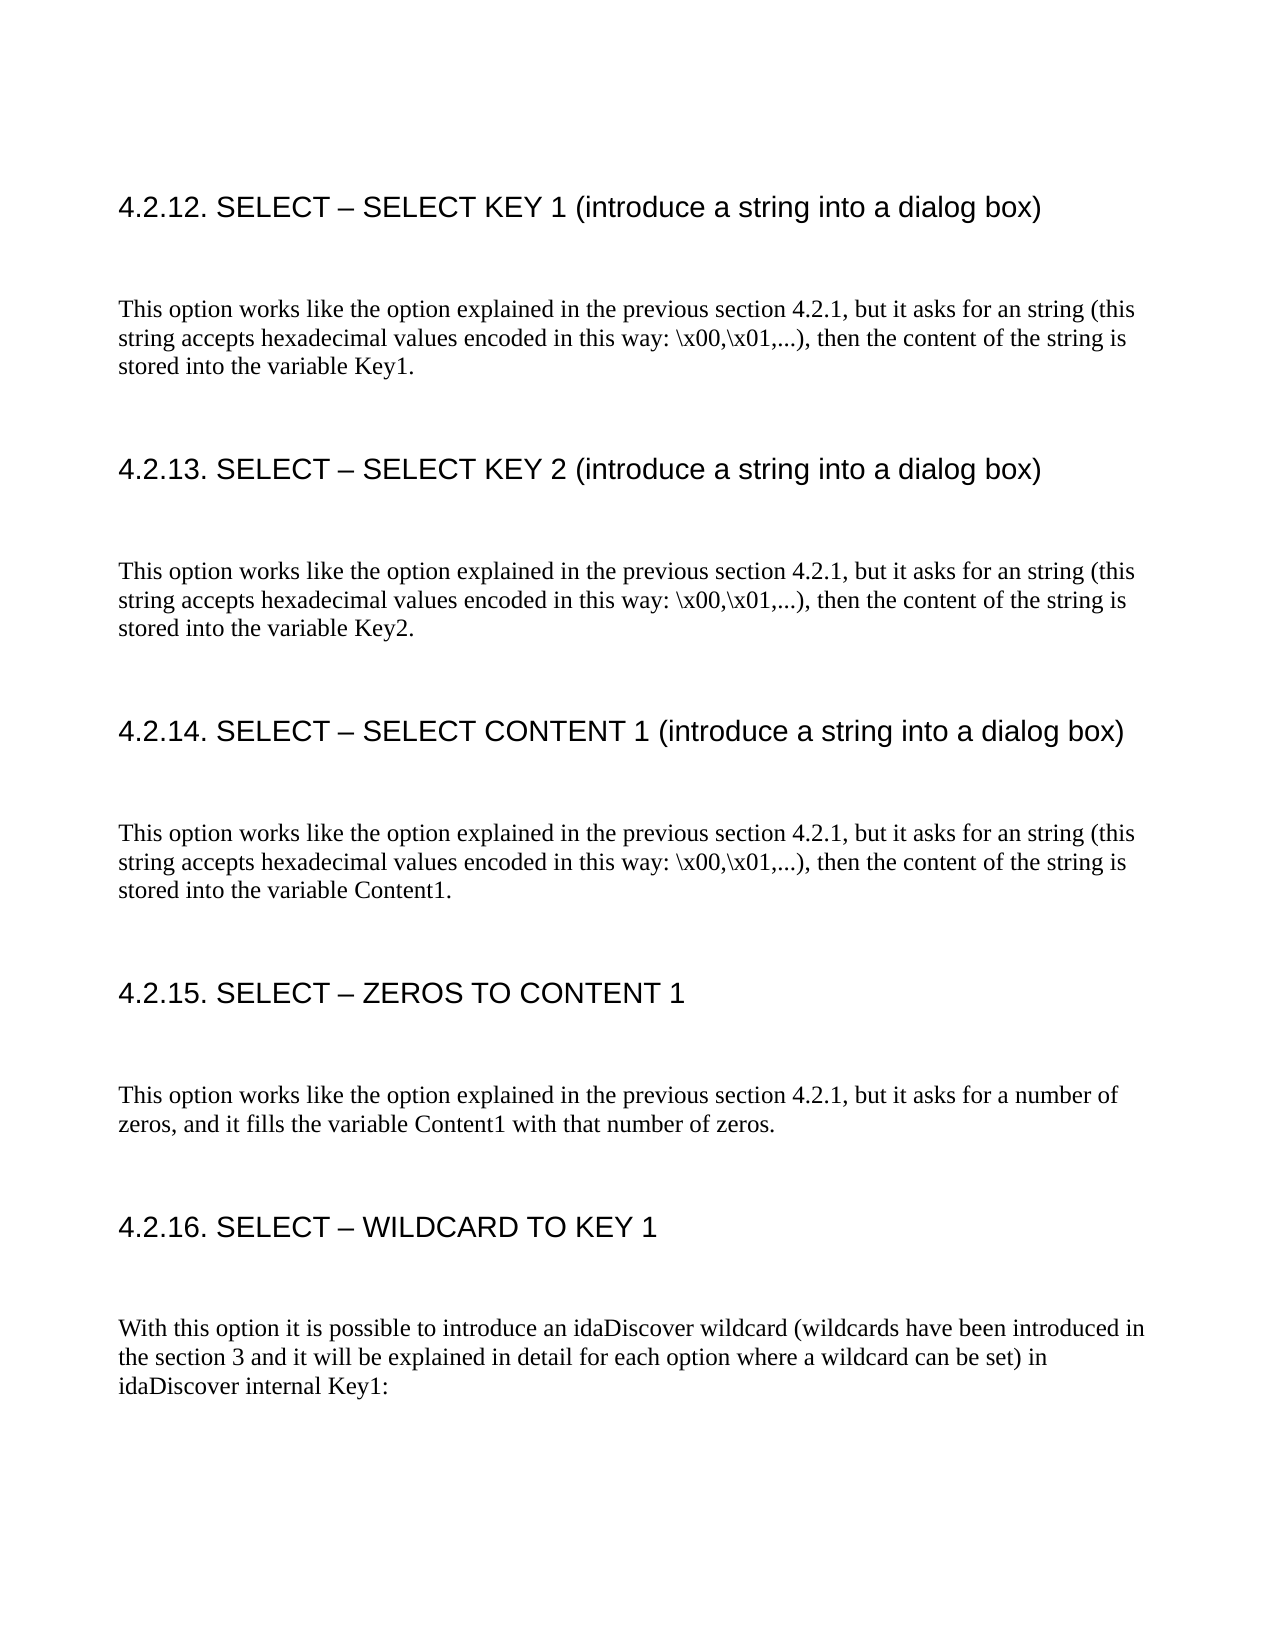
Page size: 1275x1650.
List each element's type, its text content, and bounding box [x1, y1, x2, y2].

subtitle 4.2.15. SELECT – ZEROS TO CONTENT 1 [118, 976, 1157, 1010]
subtitle 4.2.16. SELECT – WILDCARD TO KEY 1 [118, 1210, 1157, 1243]
subtitle 4.2.14. SELECT – SELECT CONTENT 1 (introduce a string into a dialog box) [118, 714, 1157, 748]
text This option works like the option explained in the previous section 4.2.1, but it asks for an string (this string accepts hexadecimal values encoded in this way: \x00,\x01,...), then the content of the string is stored into the variable Key2. [118, 556, 1157, 642]
text This option works like the option explained in the previous section 4.2.1, but it asks for an string (this string accepts hexadecimal values encoded in this way: \x00,\x01,...), then the content of the string is stored into the variable Content1. [118, 818, 1157, 904]
subtitle 4.2.12. SELECT – SELECT KEY 1 (introduce a string into a dialog box) [118, 190, 1157, 224]
text With this option it is possible to introduce an idaDiscover wildcard (wildcards have been introduced in the section 3 and it will be explained in detail for each option where a wildcard can be set) in idaDiscover internal Key1: [118, 1313, 1157, 1400]
subtitle 4.2.13. SELECT – SELECT KEY 2 (introduce a string into a dialog box) [118, 452, 1157, 486]
text This option works like the option explained in the previous section 4.2.1, but it asks for a number of zeros, and it fills the variable Content1 with that number of zeros. [118, 1080, 1157, 1138]
text This option works like the option explained in the previous section 4.2.1, but it asks for an string (this string accepts hexadecimal values encoded in this way: \x00,\x01,...), then the content of the string is stored into the variable Key1. [118, 294, 1157, 380]
